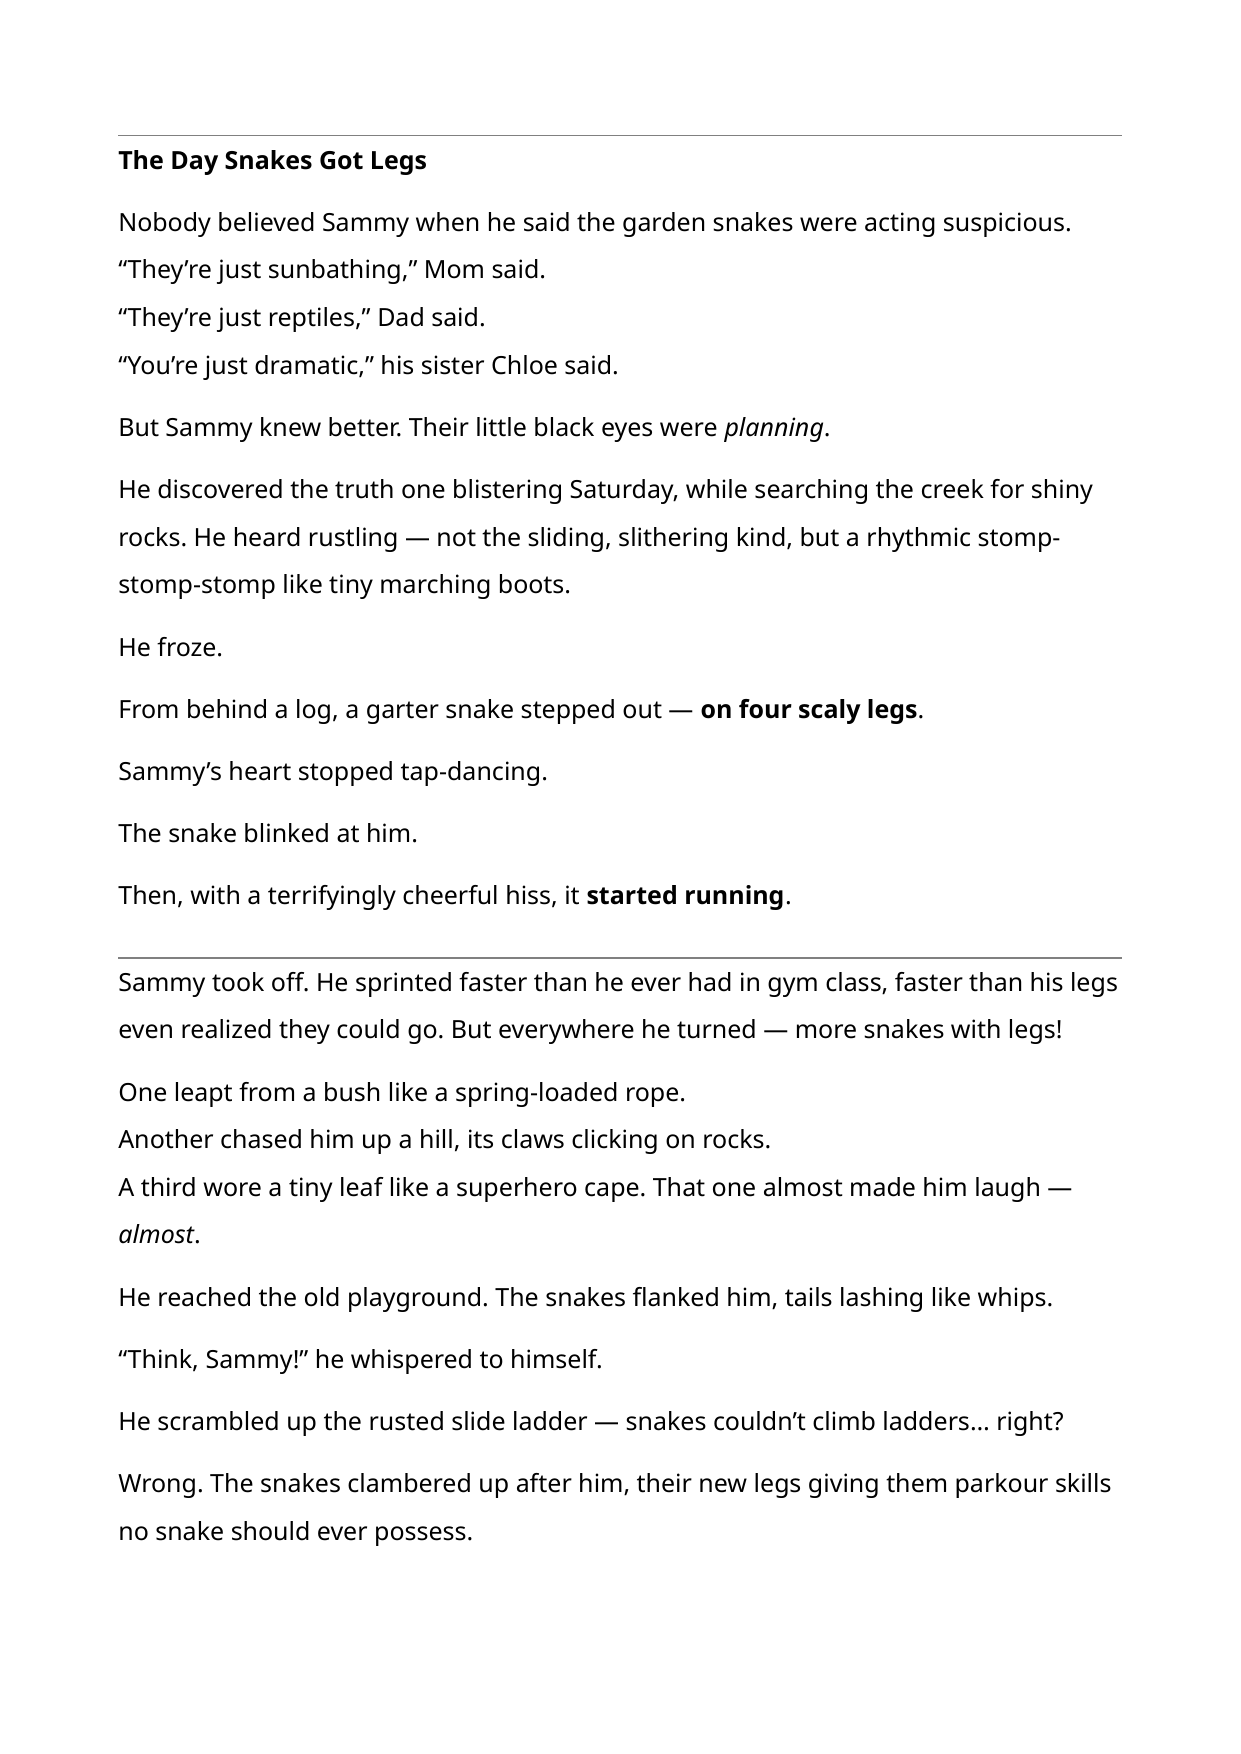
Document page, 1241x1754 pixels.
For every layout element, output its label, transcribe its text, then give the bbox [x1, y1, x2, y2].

text From behind a log, a garter snake stepped out — on four scaly legs. [118, 691, 1122, 725]
text He scrambled up the rusted slide ladder — snakes couldn’t climb ladders… right? [118, 1403, 1122, 1438]
text Nobody believed Sammy when he said the garden snakes were acting suspicious. “They’re just sunbathing,” Mom said. “They’re just reptiles,” Dad said. “You’re just dramatic,” his sister Chloe said. [118, 204, 1122, 381]
text Wrong. The snakes clambered up after him, their new legs giving them parkour skills no snake should ever possess. [118, 1466, 1122, 1547]
text Sammy’s heart stopped tap-dancing. [118, 753, 1122, 788]
text But Sammy knew better. Their little black eyes were planning. [118, 409, 1122, 444]
text One leapt from a bush like a spring-loaded rope. Another chased him up a hill, its claws clicking on rocks. A third wore a tiny leaf like a superhero cape. That one almost made him laugh — almost. [118, 1074, 1122, 1251]
text He discovered the truth one blistering Saturday, while searching the creek for shiny rocks. He heard rustling — not the sliding, slithering kind, but a rhythmic stomp-stomp-stomp like tiny marching boots. [118, 472, 1122, 601]
text The snake blinked at him. [118, 816, 1122, 850]
text “Think, Sammy!” he whispered to himself. [118, 1341, 1122, 1375]
text The Day Snakes Got Legs [118, 142, 1122, 176]
text He froze. [118, 629, 1122, 663]
text Then, with a terrifyingly cheerful hiss, it started running. [118, 878, 1122, 912]
text Sammy took off. He sprinted faster than he ever had in gym class, faster than his legs even realized they could go. But everywhere he turned — more snakes with legs! [118, 964, 1122, 1046]
text He reached the old playground. The snakes flanked him, tails lashing like whips. [118, 1279, 1122, 1313]
